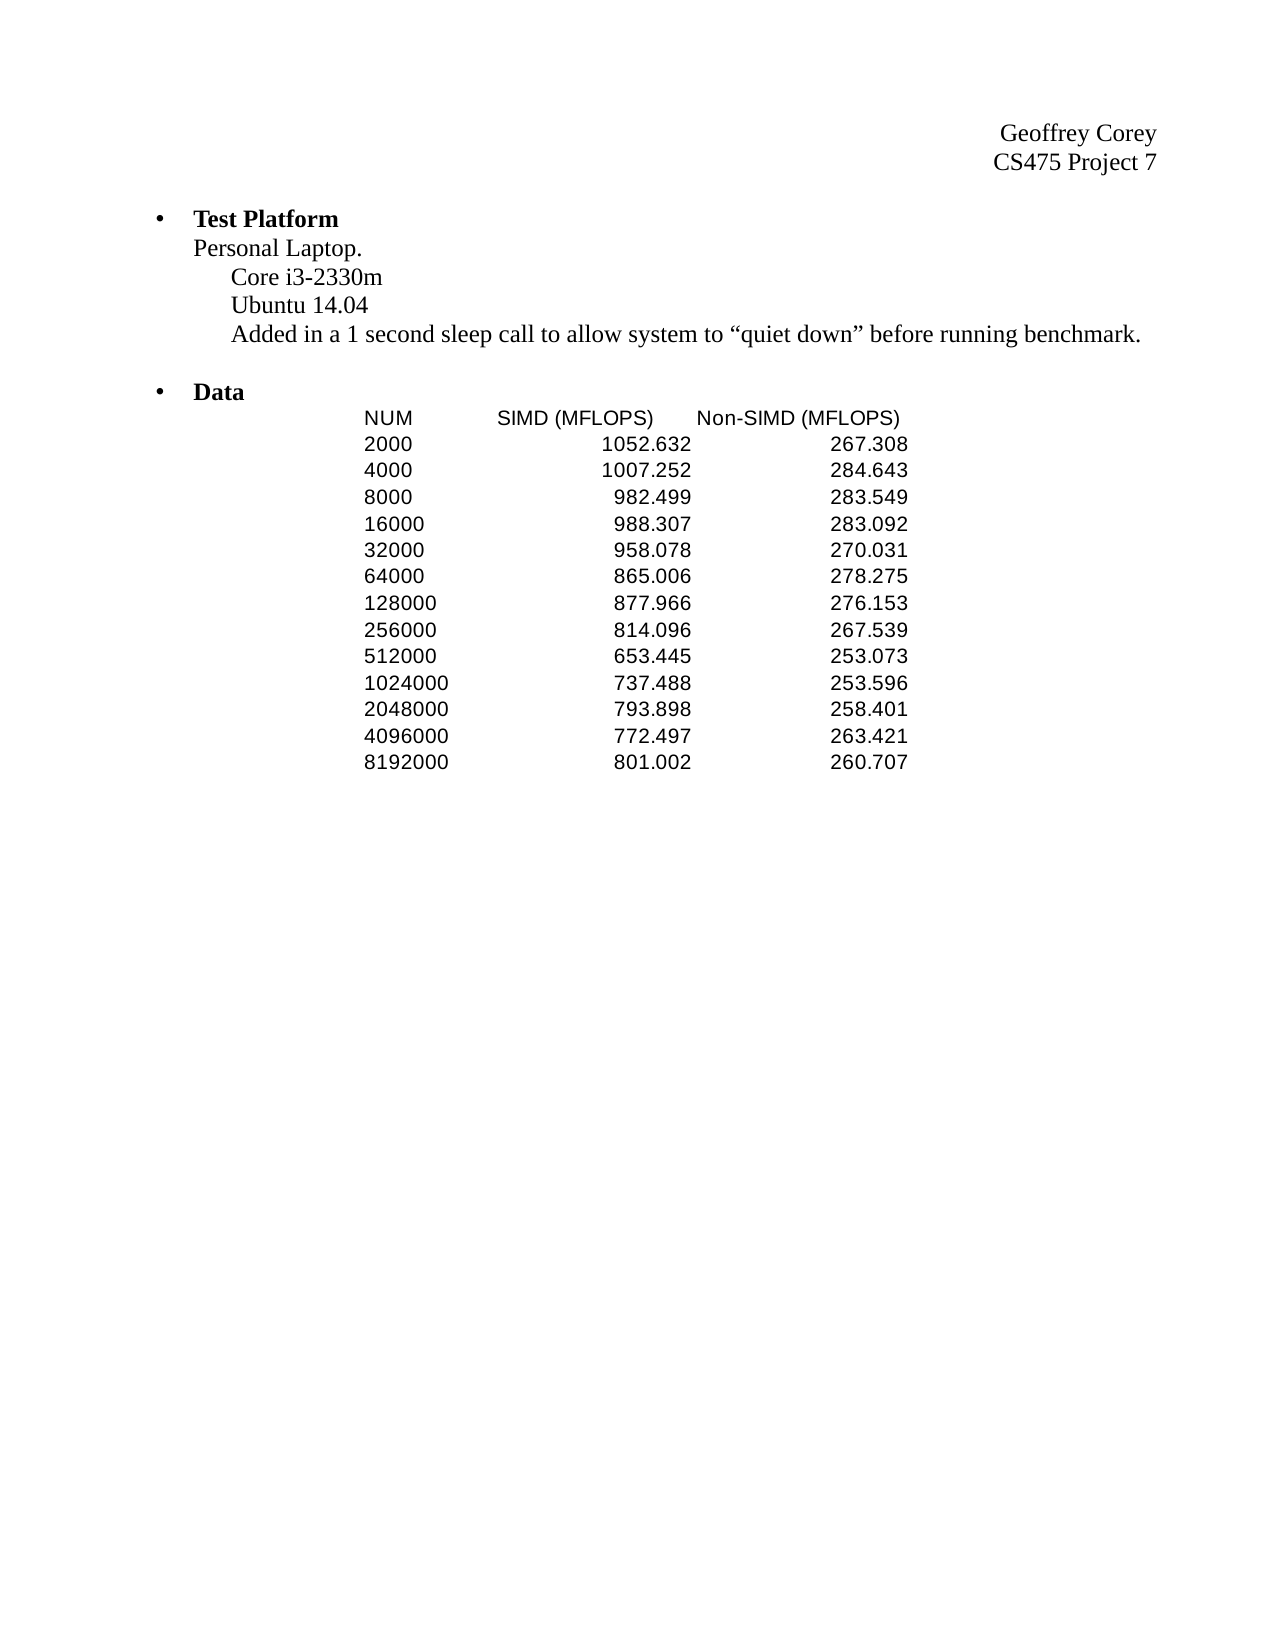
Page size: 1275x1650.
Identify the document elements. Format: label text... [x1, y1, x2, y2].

list Added in a 1 second sleep call to allow system to “quiet down” before running benchmark. [193, 319, 1157, 348]
list Core i3-2330m [193, 262, 1157, 291]
text Geoffrey Corey [118, 118, 1157, 147]
text CS475 Project 7 [118, 147, 1157, 176]
list Personal Laptop. [156, 233, 1157, 262]
list Data [156, 377, 1157, 406]
list Test Platform [156, 204, 1157, 233]
list Ubuntu 14.04 [193, 291, 1157, 319]
